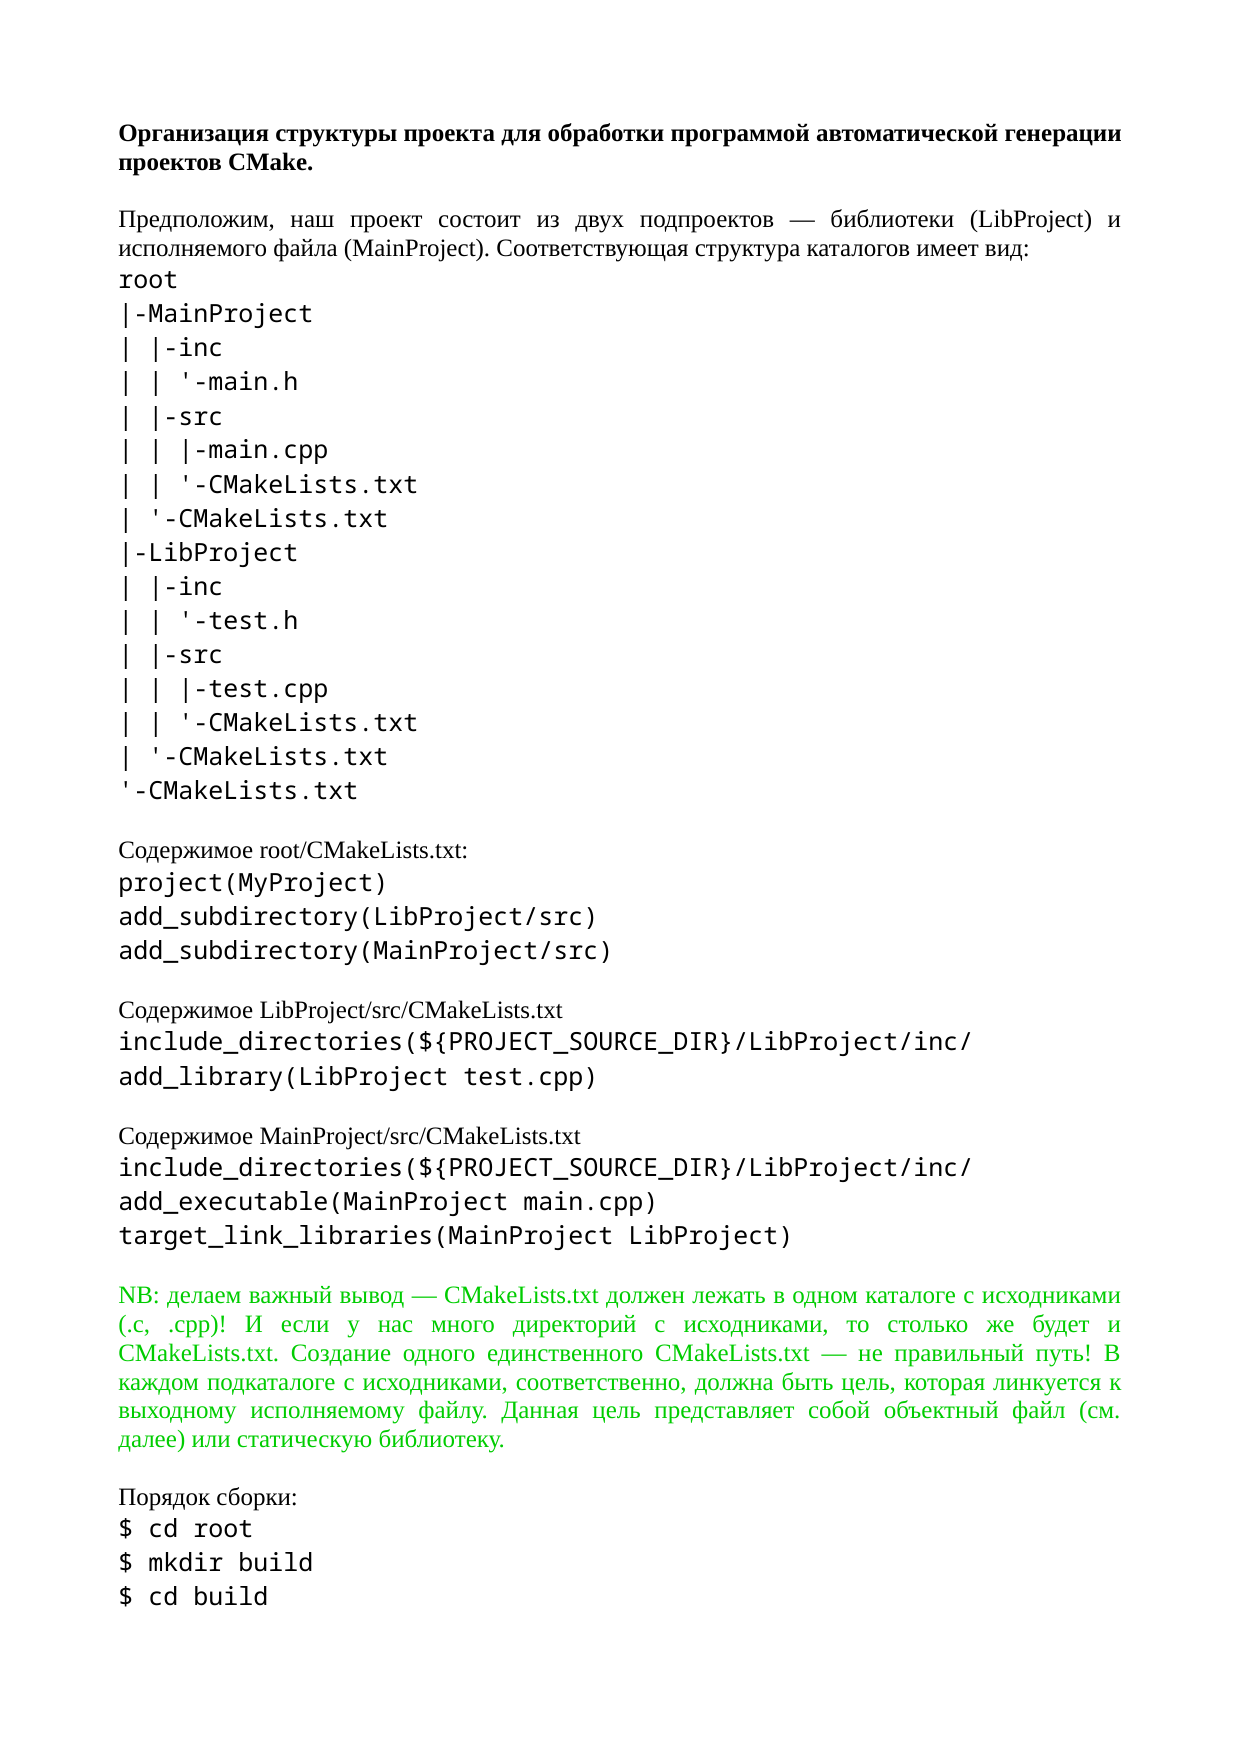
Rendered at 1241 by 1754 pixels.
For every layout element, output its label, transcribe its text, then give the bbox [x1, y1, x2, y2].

text $ cd root [118, 1511, 1122, 1545]
text Порядок сборки: [118, 1482, 1122, 1511]
text | | |-main.cpp [118, 432, 1122, 466]
text include_directories(${PROJECT_SOURCE_DIR}/LibProject/inc/ [118, 1024, 1122, 1058]
text | | '-CMakeLists.txt [118, 705, 1122, 739]
text Содержимое MainProject/src/CMakeLists.txt [118, 1121, 1122, 1150]
text NB: делаем важный вывод — CMakeLists.txt должен лежать в одном каталоге с исходниками (.c, .cpp)! И если у нас много директорий с исходниками, то столько же будет и CMakeLists.txt. Создание одного единственного CMakeLists.txt — не правильный путь! В каждом подкаталоге с исходниками, соответственно, должна быть цель, которая линкуется к выходному исполняемому файлу. Данная цель представляет собой объектный файл (см. далее) или статическую библиотеку. [118, 1281, 1122, 1453]
text | '-CMakeLists.txt [118, 739, 1122, 773]
text | | '-CMakeLists.txt [118, 466, 1122, 500]
text project(MyProject) [118, 864, 1122, 898]
text | |-inc [118, 330, 1122, 364]
text | |-src [118, 398, 1122, 432]
text |-LibProject [118, 534, 1122, 568]
text root [118, 262, 1122, 296]
text Организация структуры проекта для обработки программой автоматической генерации проектов CMake. [118, 118, 1122, 176]
text | |-src [118, 637, 1122, 671]
text Содержимое root/CMakeLists.txt: [118, 836, 1122, 864]
text | | '-main.h [118, 364, 1122, 398]
text add_subdirectory(MainProject/src) [118, 932, 1122, 967]
text Содержимое LibProject/src/CMakeLists.txt [118, 995, 1122, 1024]
text |-MainProject [118, 296, 1122, 330]
text target_link_libraries(MainProject LibProject) [118, 1218, 1122, 1252]
text '-CMakeLists.txt [118, 773, 1122, 807]
text add_subdirectory(LibProject/src) [118, 898, 1122, 932]
text | | '-test.h [118, 602, 1122, 637]
text $ cd build [118, 1579, 1122, 1613]
text | | |-test.cpp [118, 671, 1122, 705]
text | |-inc [118, 568, 1122, 602]
text add_library(LibProject test.cpp) [118, 1058, 1122, 1092]
text Предположим, наш проект состоит из двух подпроектов — библиотеки (LibProject) и исполняемого файла (MainProject). Соответствующая структура каталогов имеет вид: [118, 204, 1122, 262]
text | '-CMakeLists.txt [118, 500, 1122, 534]
text $ mkdir build [118, 1545, 1122, 1579]
text include_directories(${PROJECT_SOURCE_DIR}/LibProject/inc/ [118, 1150, 1122, 1184]
text add_executable(MainProject main.cpp) [118, 1184, 1122, 1218]
